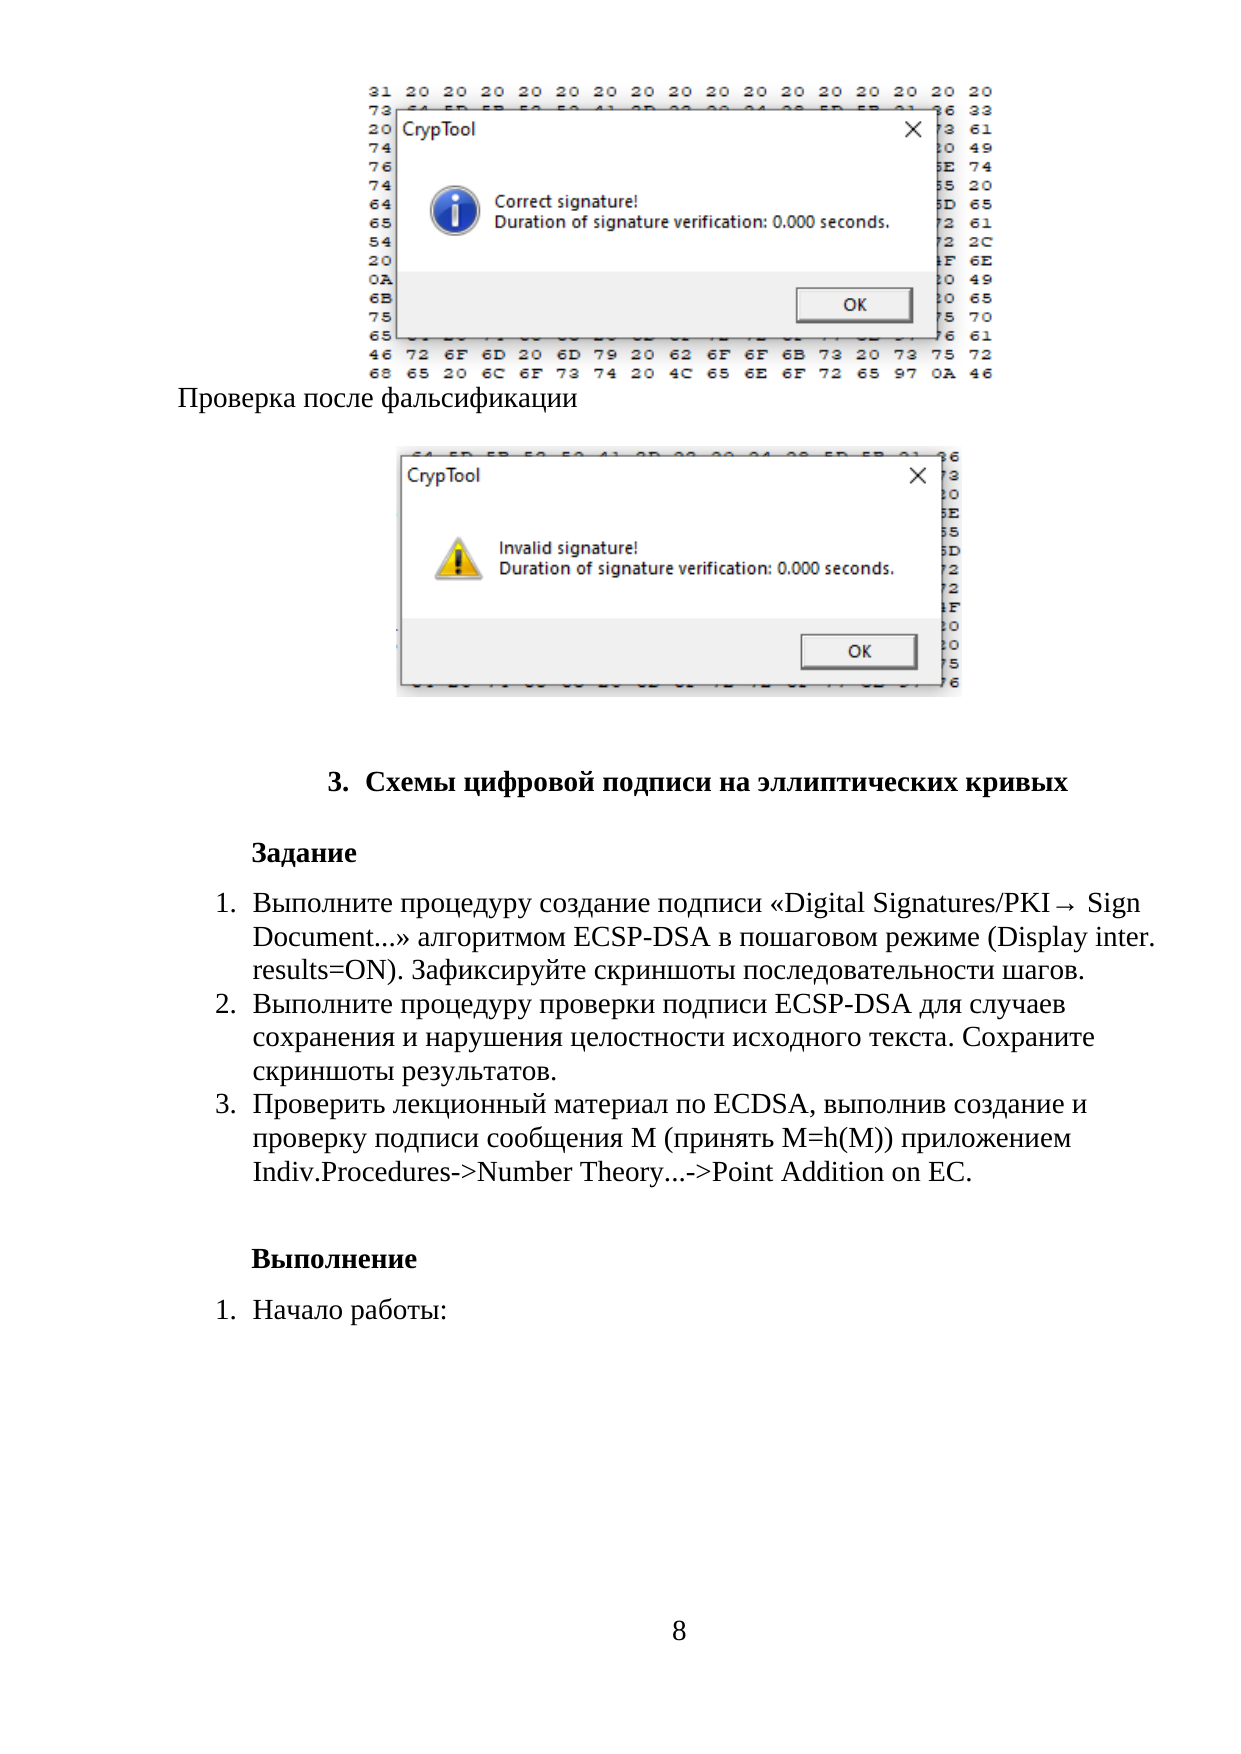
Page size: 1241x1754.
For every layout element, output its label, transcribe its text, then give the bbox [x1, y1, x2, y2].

list Выполните процедуру проверки подписи ECSP-DSA для случаев сохранения и нарушения целостности исходного текста. Сохраните скриншоты результатов. [215, 986, 1181, 1087]
list Начало работы: [215, 1292, 1181, 1326]
subtitle Выполнение [177, 1242, 1181, 1275]
subtitle Схемы цифровой подписи на эллиптических кривых [215, 764, 1181, 797]
picture [360, 81, 998, 380]
text Проверка после фальсификации [177, 81, 1181, 413]
list Проверить лекционный материал по ECDSA, выполнив создание и проверку подписи сообщения M (принять M=h(M)) приложением Indiv.Procedures->Number Theory...->Point Addition on EC. [215, 1087, 1181, 1187]
picture [396, 446, 962, 697]
subtitle Задание [177, 835, 1181, 869]
list Выполните процедуру создание подписи «Digital Signatures/PKI→ Sign Document...» алгоритмом ECSP-DSA в пошаговом режиме (Display inter. results=ON). Зафиксируйте скриншоты последовательности шагов. [215, 885, 1181, 986]
